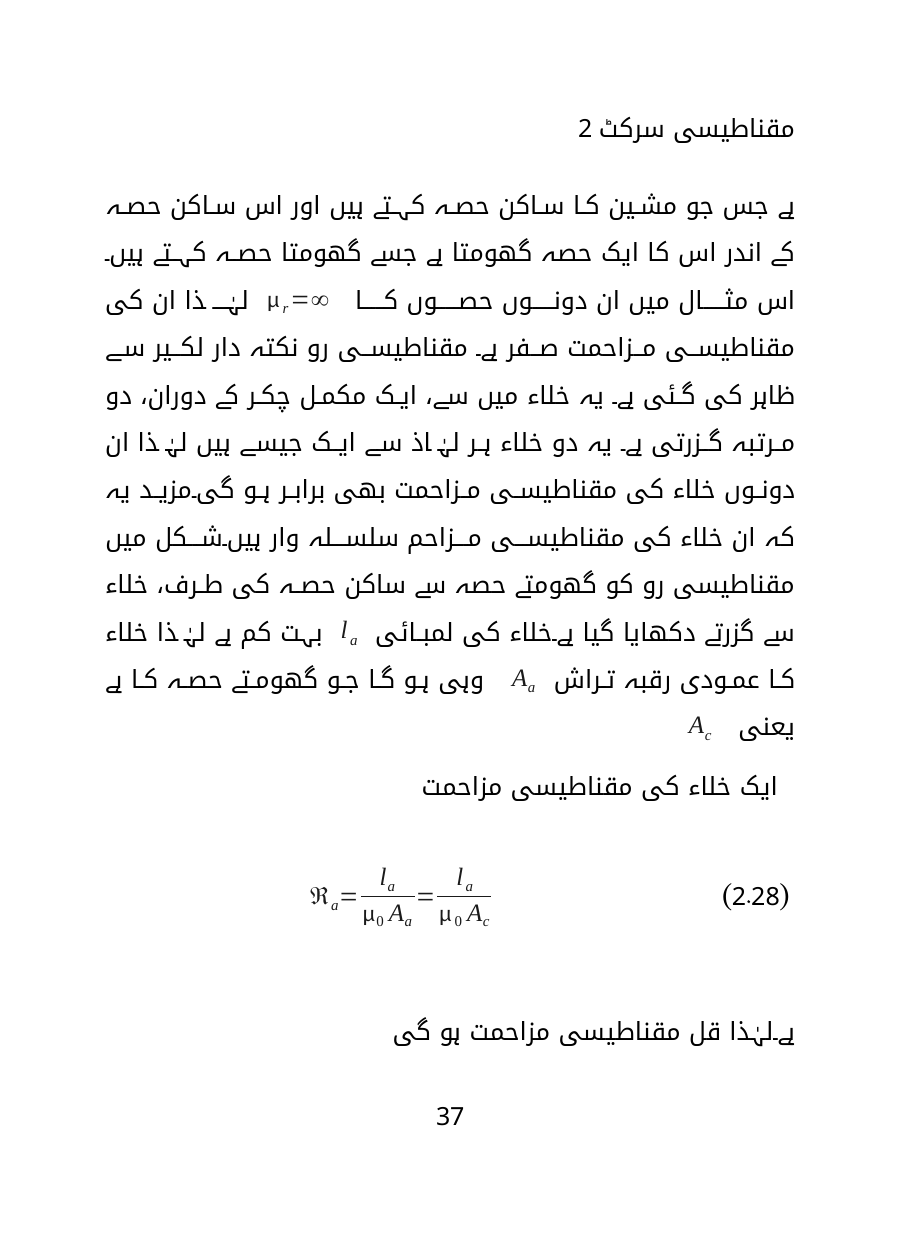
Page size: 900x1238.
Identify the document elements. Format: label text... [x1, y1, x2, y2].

text ہے۔لہٰذا قل مقناطیسی مزاحمت ہو گی [105, 1008, 795, 1055]
table_header [105, 858, 688, 948]
table_header (2.28) [688, 858, 795, 948]
text ایک خلاء کی مقناطیسی مزاحمت [105, 764, 795, 811]
text اس شکل میں ایک گھومتے مشین، مثلاً موٹر، کی ایک سادہ شکل دکھائی گئی ہے۔ ایسے مشینوں میں باہر کا حصہ ساکن رہتا ہے جس جو مشین کا ساکن حصہ کہتے ہیں اور اس ساکن حصہ کے اندر اس کا ایک حصہ گھومتا ہے جسے گھومتا حصہ کہتے ہیں۔ اس مثال میں ان دونوں حصوں کا لہٰذا ان کی مقناطیسی مزاحمت صفر ہے۔ مقناطیسی رو نکتہ دار لکیر سے ظاہر کی گئی ہے۔ یہ خلاء میں سے، ایک مکمل چکر کے دوران، دو مرتبہ گزرتی ہے۔ یہ دو خلاء ہر لہٰاذ سے ایک جیسے ہیں لہٰذا ان دونوں خلاء کی مقناطیسی مزاحمت بھی برابر ہو گی۔مزید یہ کہ ان خلاء کی مقناطیسی مزاحم سلسلہ وار ہیں۔شکل میں مقناطیسی رو کو گھومتے حصہ سے ساکن حصہ کی طرف، خلاء سے گزرتے دکھایا گیا ہے۔خلاء کی لمبائیبہت کم ہے لہٰذا خلاء کا عمودی رقبہ تراش وہی ہو گا جو گھومتے حصہ کا ہے یعنی [105, 182, 795, 751]
